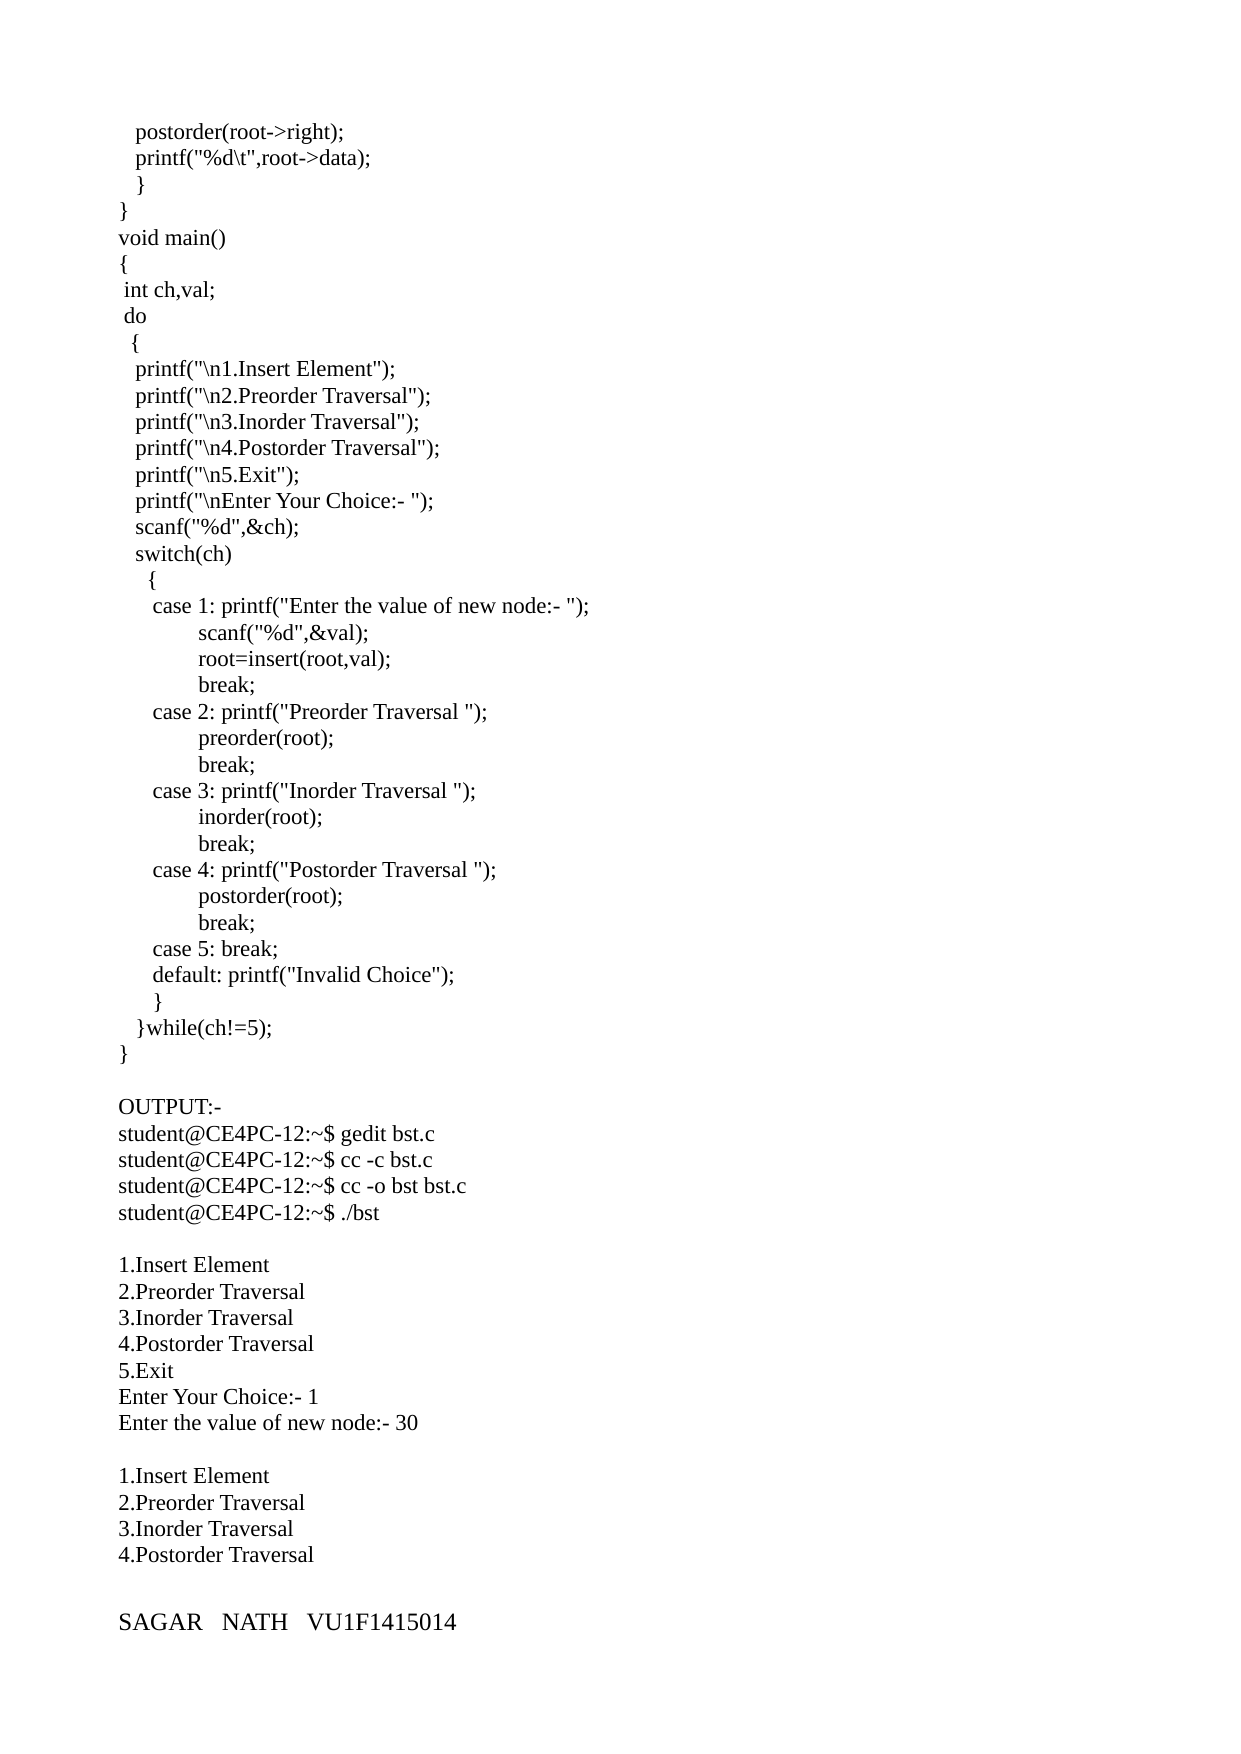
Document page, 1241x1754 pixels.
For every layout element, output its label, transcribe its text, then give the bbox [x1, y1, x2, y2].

text case 2: printf("Preorder Traversal "); [118, 698, 1122, 724]
text 4.Postorder Traversal [118, 1541, 1122, 1568]
text 2.Preorder Traversal [118, 1278, 1122, 1304]
text } [118, 1041, 1122, 1067]
text student@CE4PC-12:~$ cc -c bst.c [118, 1146, 1122, 1172]
text do [118, 303, 1122, 329]
text case 3: printf("Inorder Traversal "); [118, 777, 1122, 803]
text postorder(root->right); [118, 118, 1122, 144]
text { [118, 566, 1122, 592]
text 4.Postorder Traversal [118, 1330, 1122, 1357]
text case 4: printf("Postorder Traversal "); [118, 856, 1122, 882]
text switch(ch) [118, 540, 1122, 566]
text void main() [118, 223, 1122, 250]
text case 1: printf("Enter the value of new node:- "); [118, 592, 1122, 619]
text printf("\n1.Insert Element"); [118, 355, 1122, 382]
text Enter Your Choice:- 1 [118, 1383, 1122, 1409]
text } [118, 197, 1122, 223]
text scanf("%d",&val); [118, 619, 1122, 645]
text } [118, 171, 1122, 197]
text 2.Preorder Traversal [118, 1488, 1122, 1515]
text }while(ch!=5); [118, 1014, 1122, 1041]
text { [118, 250, 1122, 276]
text break; [118, 830, 1122, 856]
text scanf("%d",&ch); [118, 513, 1122, 540]
text break; [118, 909, 1122, 935]
text break; [118, 672, 1122, 698]
text printf("\n5.Exit"); [118, 461, 1122, 487]
text printf("%d\t",root->data); [118, 144, 1122, 171]
text { [118, 329, 1122, 355]
text postorder(root); [118, 882, 1122, 909]
text 1.Insert Element [118, 1462, 1122, 1488]
text } [118, 988, 1122, 1014]
text printf("\n4.Postorder Traversal"); [118, 434, 1122, 461]
text student@CE4PC-12:~$ ./bst [118, 1199, 1122, 1225]
text printf("\nEnter Your Choice:- "); [118, 487, 1122, 513]
text root=insert(root,val); [118, 645, 1122, 672]
text printf("\n2.Preorder Traversal"); [118, 382, 1122, 408]
text int ch,val; [118, 276, 1122, 303]
text student@CE4PC-12:~$ cc -o bst bst.c [118, 1172, 1122, 1199]
text default: printf("Invalid Choice"); [118, 961, 1122, 988]
text Enter the value of new node:- 30 [118, 1409, 1122, 1436]
text 1.Insert Element [118, 1251, 1122, 1278]
text case 5: break; [118, 935, 1122, 961]
text 3.Inorder Traversal [118, 1304, 1122, 1330]
text break; [118, 751, 1122, 777]
text preorder(root); [118, 724, 1122, 751]
text printf("\n3.Inorder Traversal"); [118, 408, 1122, 434]
text student@CE4PC-12:~$ gedit bst.c [118, 1119, 1122, 1146]
text 3.Inorder Traversal [118, 1515, 1122, 1541]
text 5.Exit [118, 1357, 1122, 1383]
text OUTPUT:- [118, 1093, 1122, 1119]
text inorder(root); [118, 803, 1122, 830]
